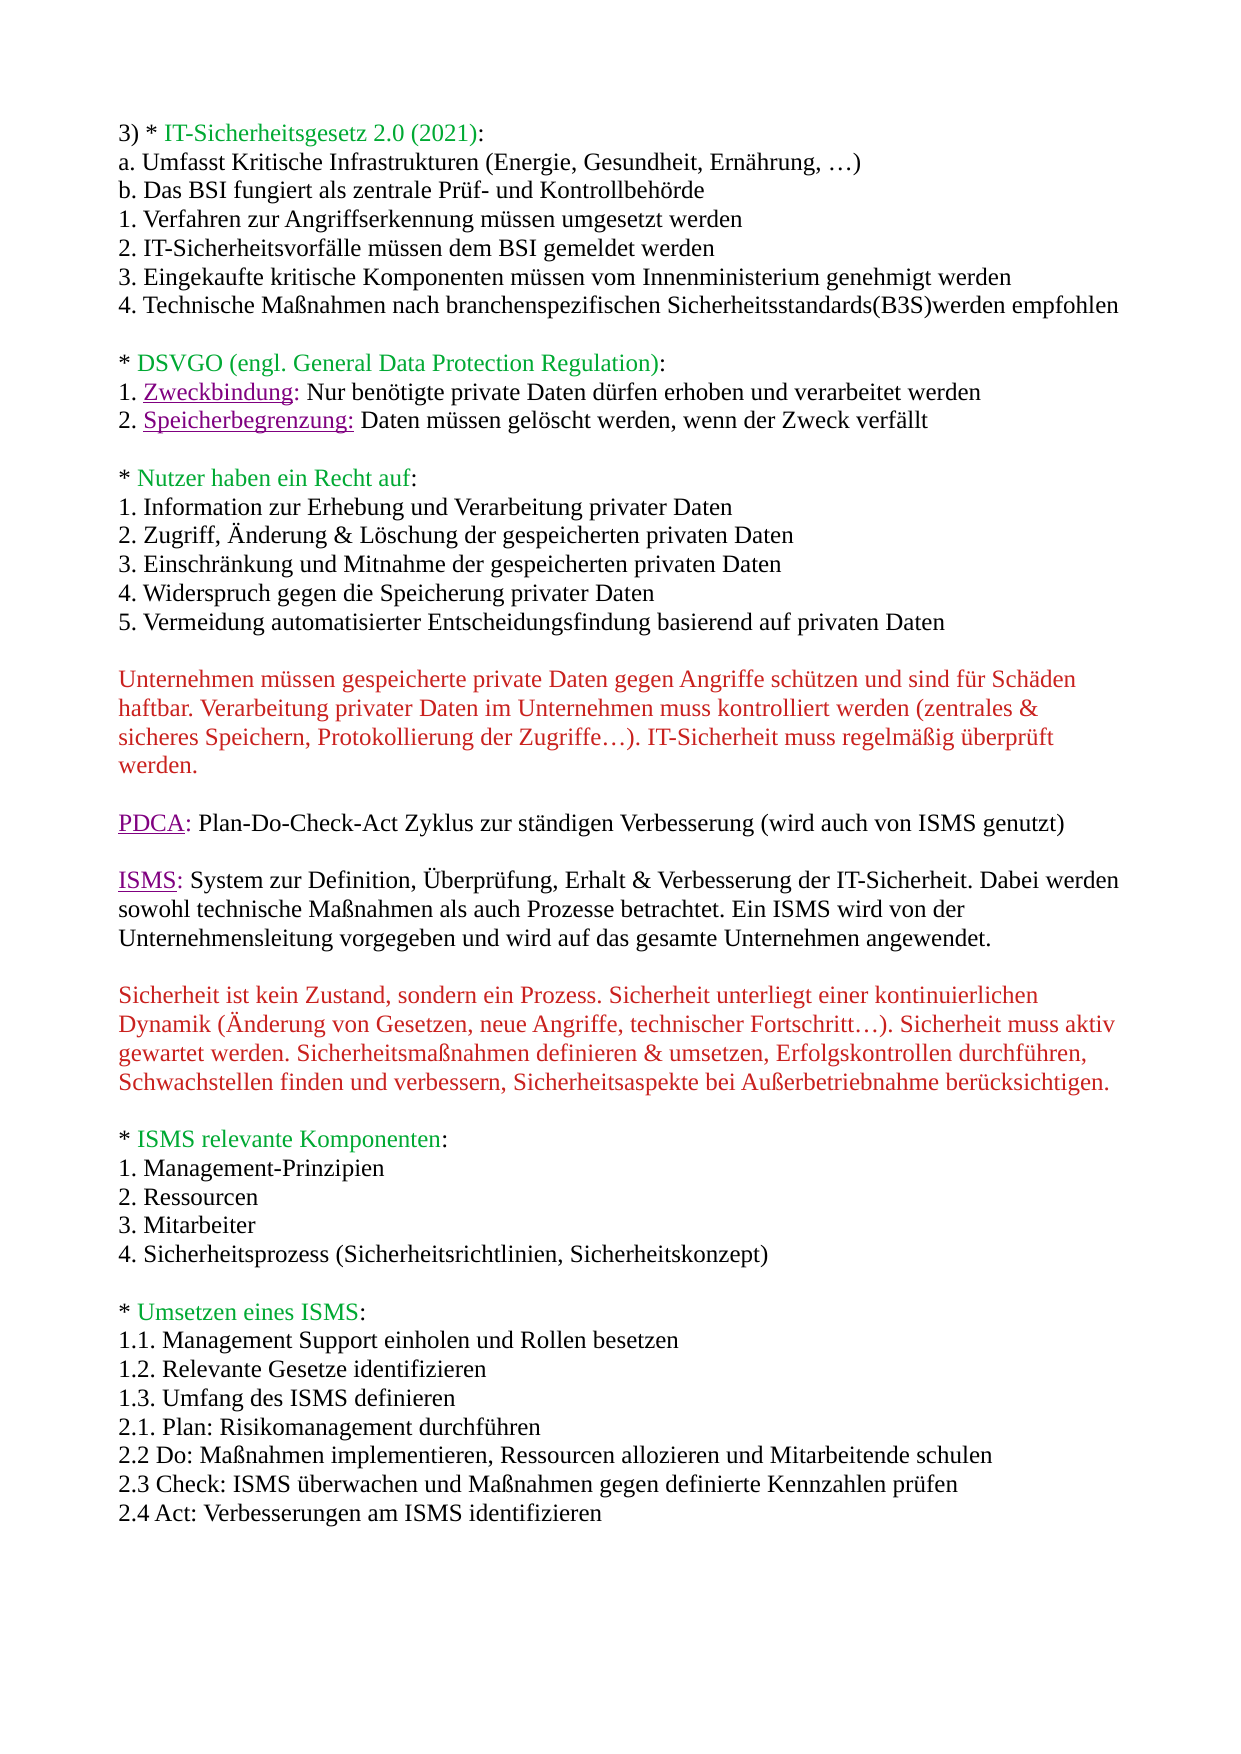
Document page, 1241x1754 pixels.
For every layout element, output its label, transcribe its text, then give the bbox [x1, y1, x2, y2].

text * DSVGO (engl. General Data Protection Regulation): [118, 348, 1122, 377]
text 2. IT-Sicherheitsvorfälle müssen dem BSI gemeldet werden [118, 233, 1122, 262]
text b. Das BSI fungiert als zentrale Prüf- und Kontrollbehörde [118, 176, 1122, 204]
text a. Umfasst Kritische Infrastrukturen (Energie, Gesundheit, Ernährung, …) [118, 147, 1122, 176]
text 3. Einschränkung und Mitnahme der gespeicherten privaten Daten [118, 549, 1122, 578]
text 2. Zugriff, Änderung & Löschung der gespeicherten privaten Daten [118, 521, 1122, 549]
text * ISMS relevante Komponenten: [118, 1124, 1122, 1153]
text 1. Management-Prinzipien [118, 1153, 1122, 1182]
text 1. Zweckbindung: Nur benötigte private Daten dürfen erhoben und verarbeitet werden [118, 377, 1122, 406]
text 1. Information zur Erhebung und Verarbeitung privater Daten [118, 492, 1122, 521]
text 3) * IT-Sicherheitsgesetz 2.0 (2021): [118, 118, 1122, 147]
text 1.1. Management Support einholen und Rollen besetzen [118, 1326, 1122, 1354]
text 1.2. Relevante Gesetze identifizieren [118, 1354, 1122, 1383]
text 4. Widerspruch gegen die Speicherung privater Daten [118, 578, 1122, 607]
text 3. Mitarbeiter [118, 1211, 1122, 1239]
text 4. Sicherheitsprozess (Sicherheitsrichtlinien, Sicherheitskonzept) [118, 1239, 1122, 1268]
text 5. Vermeidung automatisierter Entscheidungsfindung basierend auf privaten Daten [118, 607, 1122, 636]
text 2.2 Do: Maßnahmen implementieren, Ressourcen allozieren und Mitarbeitende schulen [118, 1441, 1122, 1469]
text * Nutzer haben ein Recht auf: [118, 463, 1122, 492]
text ISMS: System zur Definition, Überprüfung, Erhalt & Verbesserung der IT-Sicherheit. Dabei werden sowohl technische Maßnahmen als auch Prozesse betrachtet. Ein ISMS wird von der Unternehmensleitung vorgegeben und wird auf das gesamte Unternehmen angewendet. [118, 866, 1122, 952]
text 2.1. Plan: Risikomanagement durchführen [118, 1412, 1122, 1441]
text Sicherheit ist kein Zustand, sondern ein Prozess. Sicherheit unterliegt einer kontinuierlichen Dynamik (Änderung von Gesetzen, neue Angriffe, technischer Fortschritt…). Sicherheit muss aktiv gewartet werden. Sicherheitsmaßnahmen definieren & umsetzen, Erfolgskontrollen durchführen, Schwachstellen finden und verbessern, Sicherheitsaspekte bei Außerbetriebnahme berücksichtigen. [118, 981, 1122, 1096]
text 1.3. Umfang des ISMS definieren [118, 1383, 1122, 1412]
text * Umsetzen eines ISMS: [118, 1297, 1122, 1326]
text Unternehmen müssen gespeicherte private Daten gegen Angriffe schützen und sind für Schäden haftbar. Verarbeitung privater Daten im Unternehmen muss kontrolliert werden (zentrales & sicheres Speichern, Protokollierung der Zugriffe…). IT-Sicherheit muss regelmäßig überprüft werden. [118, 664, 1122, 779]
text PDCA: Plan-Do-Check-Act Zyklus zur ständigen Verbesserung (wird auch von ISMS genutzt) [118, 808, 1122, 837]
text 2. Speicherbegrenzung: Daten müssen gelöscht werden, wenn der Zweck verfällt [118, 406, 1122, 434]
text 2.4 Act: Verbesserungen am ISMS identifizieren [118, 1498, 1122, 1527]
text 2. Ressourcen [118, 1182, 1122, 1211]
text 3. Eingekaufte kritische Komponenten müssen vom Innenministerium genehmigt werden [118, 262, 1122, 291]
text 4. Technische Maßnahmen nach branchenspezifischen Sicherheitsstandards(B3S)werden empfohlen [118, 291, 1122, 319]
text 1. Verfahren zur Angriffserkennung müssen umgesetzt werden [118, 204, 1122, 233]
text 2.3 Check: ISMS überwachen und Maßnahmen gegen definierte Kennzahlen prüfen [118, 1469, 1122, 1498]
